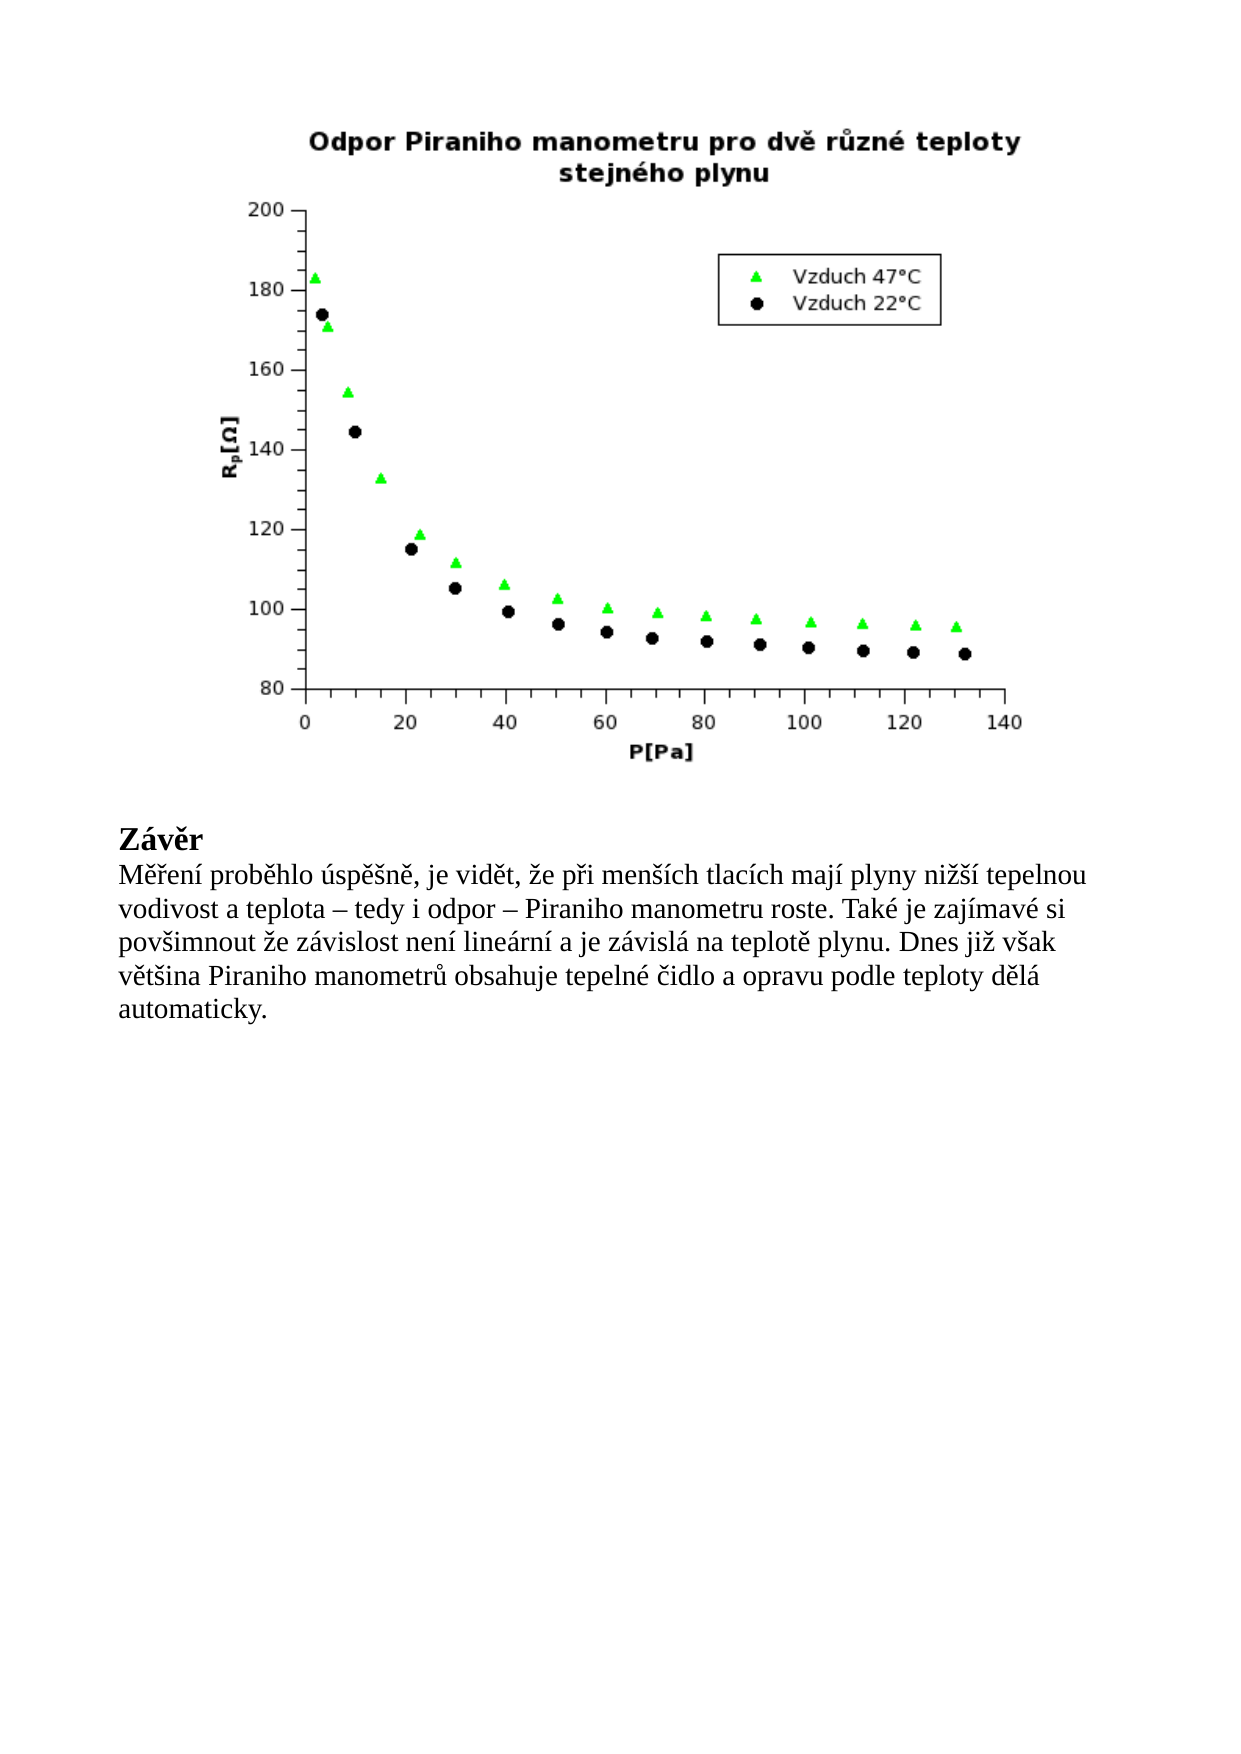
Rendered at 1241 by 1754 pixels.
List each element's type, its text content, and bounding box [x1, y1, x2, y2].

picture [210, 118, 1031, 781]
text Měření proběhlo úspěšně, je vidět, že při menších tlacích mají plyny nižší tepelnou vodivost a teplota – tedy i odpor – Piraniho manometru roste. Také je zajímavé si povšimnout že závislost není lineární a je závislá na teplotě plynu. Dnes již však většina Piraniho manometrů obsahuje tepelné čidlo a opravu podle teploty dělá automaticky. [118, 857, 1122, 1025]
text Závěr [118, 819, 1122, 857]
